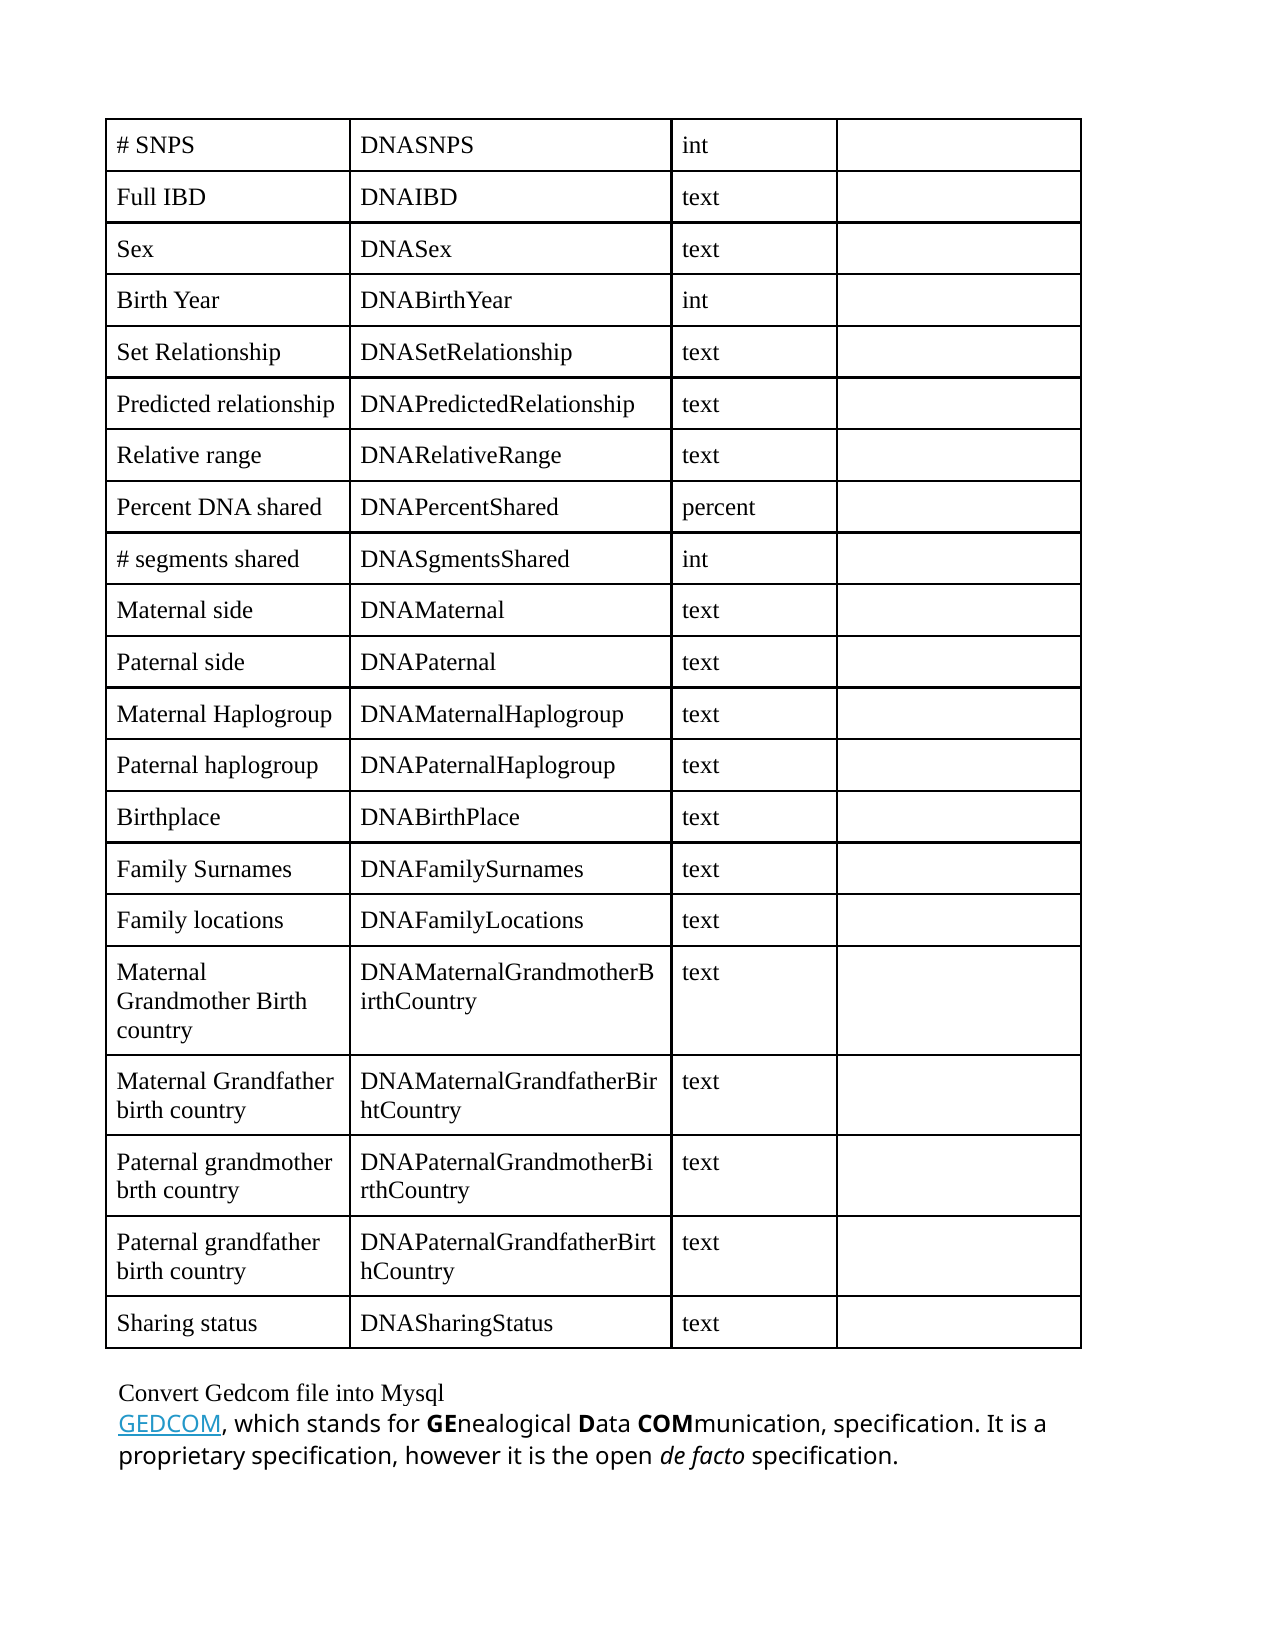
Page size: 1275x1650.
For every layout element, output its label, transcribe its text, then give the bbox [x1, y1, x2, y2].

table_cell text [673, 379, 836, 428]
table_cell Family locations [107, 895, 349, 945]
table_cell text [673, 740, 836, 790]
table_cell Set Relationship [107, 327, 349, 376]
table_cell Predicted relationship [107, 379, 349, 428]
table_cell text [673, 1217, 836, 1295]
table_cell text [673, 947, 836, 1054]
table_cell Paternal haplogroup [107, 740, 349, 790]
table_cell [838, 482, 1080, 531]
table_cell # SNPS [107, 120, 349, 170]
table_cell DNAMaternalGrandfatherBirhtCountry [351, 1056, 670, 1134]
table_cell text [673, 637, 836, 686]
table_cell DNASharingStatus [351, 1297, 670, 1347]
table_cell text [673, 689, 836, 738]
table_cell Relative range [107, 430, 349, 480]
table_cell [838, 792, 1080, 841]
table_cell [838, 947, 1080, 1054]
table_cell [838, 430, 1080, 480]
table_cell int [673, 275, 836, 325]
table_cell DNAPaternalGrandmotherBirthCountry [351, 1136, 670, 1215]
table_cell [838, 637, 1080, 686]
table_cell text [673, 585, 836, 635]
table_cell text [673, 1297, 836, 1347]
table_cell percent [673, 482, 836, 531]
table_cell text [673, 224, 836, 273]
table_cell DNASex [351, 224, 670, 273]
table_cell DNAMaternalGrandmotherBirthCountry [351, 947, 670, 1054]
table_cell DNASNPS [351, 120, 670, 170]
table_cell text [673, 792, 836, 841]
table_cell DNAMaternal [351, 585, 670, 635]
table_cell DNAPaternalHaplogroup [351, 740, 670, 790]
table_cell DNASgmentsShared [351, 534, 670, 583]
table_cell DNABirthPlace [351, 792, 670, 841]
table_cell Maternal Grandfather birth country [107, 1056, 349, 1134]
table_cell [838, 172, 1080, 221]
table_cell DNAMaternalHaplogroup [351, 689, 670, 738]
table_cell DNAPercentShared [351, 482, 670, 531]
table_cell text [673, 844, 836, 893]
table_cell DNAPaternalGrandfatherBirthCountry [351, 1217, 670, 1295]
table_cell Paternal grandmother brth country [107, 1136, 349, 1215]
table_cell Maternal side [107, 585, 349, 635]
table_cell Sharing status [107, 1297, 349, 1347]
text Convert Gedcom file into Mysql [118, 1378, 1157, 1406]
table_cell # segments shared [107, 534, 349, 583]
table_cell DNARelativeRange [351, 430, 670, 480]
text GEDCOM, which stands for GEnealogical Data COMmunication, specification. It is a proprietary specification, however it is the open de facto specification. [118, 1406, 1157, 1472]
table_cell Sex [107, 224, 349, 273]
table_cell text [673, 1056, 836, 1134]
table_cell DNAIBD [351, 172, 670, 221]
table_cell int [673, 534, 836, 583]
table_cell DNAPaternal [351, 637, 670, 686]
table_cell Birth Year [107, 275, 349, 325]
table_cell Paternal grandfather birth country [107, 1217, 349, 1295]
table_cell [838, 1217, 1080, 1295]
table_cell [838, 534, 1080, 583]
table_cell DNAFamilySurnames [351, 844, 670, 893]
table_cell text [673, 895, 836, 945]
table_cell DNAFamilyLocations [351, 895, 670, 945]
table_cell text [673, 430, 836, 480]
table_cell [838, 275, 1080, 325]
table_cell [838, 120, 1080, 170]
table_cell [838, 1297, 1080, 1347]
table_cell Paternal side [107, 637, 349, 686]
table_cell DNASetRelationship [351, 327, 670, 376]
table_cell [838, 1136, 1080, 1215]
table_cell [838, 1056, 1080, 1134]
table_cell [838, 689, 1080, 738]
table_cell Birthplace [107, 792, 349, 841]
table_cell [838, 327, 1080, 376]
table_cell DNAPredictedRelationship [351, 379, 670, 428]
table_cell Percent DNA shared [107, 482, 349, 531]
table_cell Maternal Grandmother Birth country [107, 947, 349, 1054]
table_cell [838, 585, 1080, 635]
table_cell DNABirthYear [351, 275, 670, 325]
table_cell Maternal Haplogroup [107, 689, 349, 738]
table_cell text [673, 1136, 836, 1215]
table_cell Full IBD [107, 172, 349, 221]
table_cell text [673, 327, 836, 376]
table_cell text [673, 172, 836, 221]
table_cell Family Surnames [107, 844, 349, 893]
table_cell [838, 895, 1080, 945]
table_cell [838, 224, 1080, 273]
table_cell int [673, 120, 836, 170]
table_cell [838, 844, 1080, 893]
table_cell [838, 740, 1080, 790]
table_cell [838, 379, 1080, 428]
